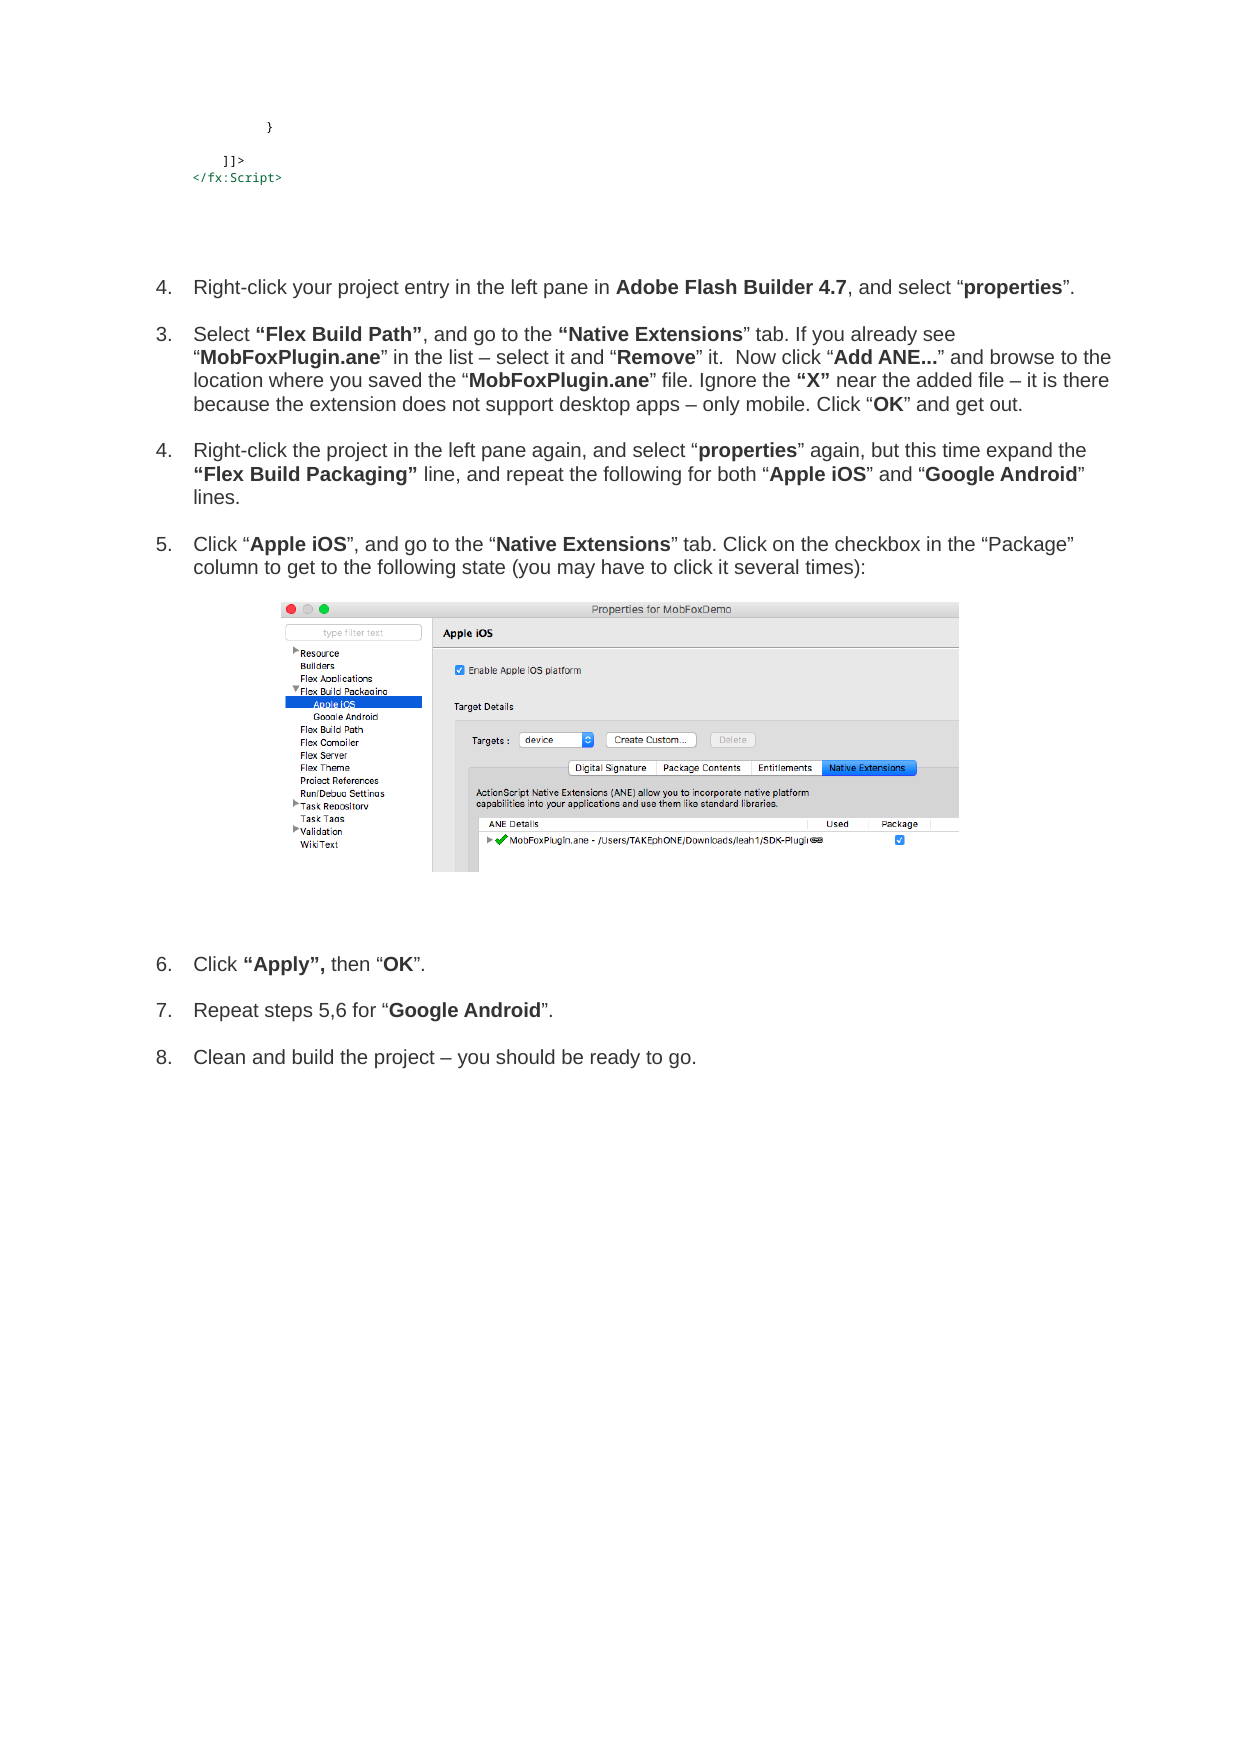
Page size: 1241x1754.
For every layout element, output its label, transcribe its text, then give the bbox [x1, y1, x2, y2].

list Select “Flex Build Path”, and go to the “Native Extensions” tab. If you already see “MobFoxPlugin.ane” in the list – select it and “Remove” it. Now click “Add ANE...” and browse to the location where you saved the “MobFoxPlugin.ane” file. Ignore the “X” near the added file – it is there because the extension does not support desktop apps – only mobile. Click “OK” and get out. [156, 322, 1122, 415]
text } [118, 118, 1122, 135]
text </fx:Script> [118, 169, 1122, 186]
list Right-click the project in the left pane again, and select “properties” again, but this time expand the “Flex Build Packaging” line, and repeat the following for both “Apple iOS” and “Google Android” lines. [156, 439, 1122, 509]
list Click “Apply”, then “OK”. [156, 952, 1122, 975]
picture [281, 602, 959, 872]
text ]]> [118, 152, 1122, 169]
list Right-click your project entry in the left pane in Adobe Flash Builder 4.7, and select “properties”. [156, 275, 1122, 299]
list Click “Apple iOS”, and go to the “Native Extensions” tab. Click on the checkbox in the “Package” column to get to the following state (you may have to click it several times): [156, 532, 1122, 579]
list Clean and build the project – you should be ready to go. [156, 1045, 1122, 1069]
list Repeat steps 5,6 for “Google Android”. [156, 999, 1122, 1022]
